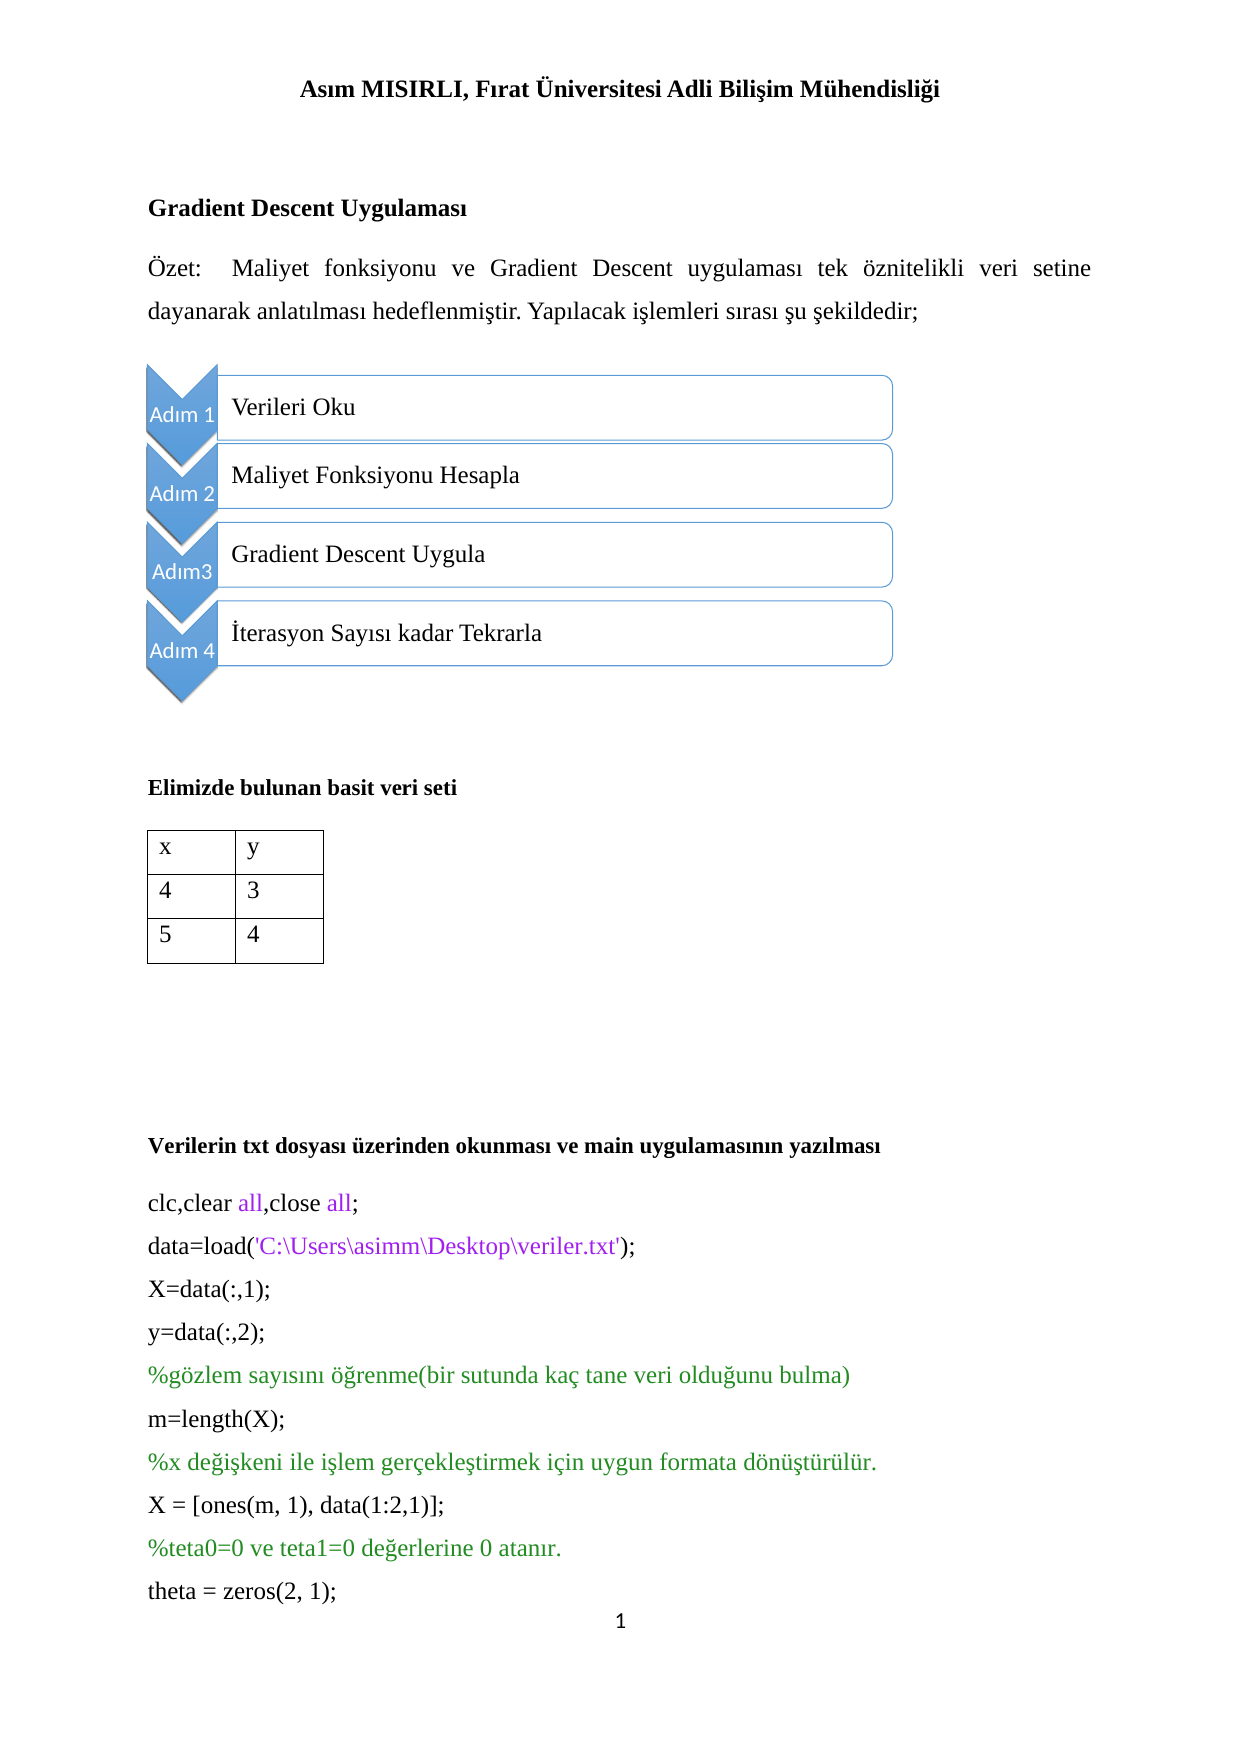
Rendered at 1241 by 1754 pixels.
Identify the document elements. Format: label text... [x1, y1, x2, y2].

table_cell 3 [236, 875, 323, 918]
table_cell 4 [148, 875, 235, 918]
text Elimizde bulunan basit veri seti [148, 774, 1093, 800]
text %gözlem sayısını öğrenme(bir sutunda kaç tane veri olduğunu bulma) [148, 1361, 1093, 1389]
text X = [ones(m, 1), data(1:2,1)]; [148, 1490, 1093, 1519]
text X=data(:,1); [148, 1274, 1093, 1303]
text Özet: Maliyet fonksiyonu ve Gradient Descent uygulaması tek öznitelikli veri setine dayanarak anlatılması hedeflenmiştir. Yapılacak işlemleri sırası şu şekildedir; [148, 253, 1093, 325]
table_cell 4 [236, 919, 323, 962]
text clc,clear all,close all; [148, 1188, 1093, 1217]
text y=data(:,2); [148, 1317, 1093, 1346]
text %x değişkeni ile işlem gerçekleştirmek için uygun formata dönüştürülür. [148, 1447, 1093, 1476]
text Asım MISIRLI, Fırat Üniversitesi Adli Bilişim Mühendisliği [148, 74, 1093, 102]
table_header x [148, 831, 235, 874]
text %teta0=0 ve teta1=0 değerlerine 0 atanır. [148, 1533, 1093, 1562]
text theta = zeros(2, 1); [148, 1576, 1093, 1605]
text m=length(X); [148, 1404, 1093, 1432]
text data=load('C:\Users\asimm\Desktop\veriler.txt'); [148, 1231, 1093, 1260]
text Verilerin txt dosyası üzerinden okunması ve main uygulamasının yazılması [148, 1132, 1093, 1158]
table_cell 5 [148, 919, 235, 962]
table_header y [236, 831, 323, 874]
text Gradient Descent Uygulaması [148, 193, 1093, 222]
